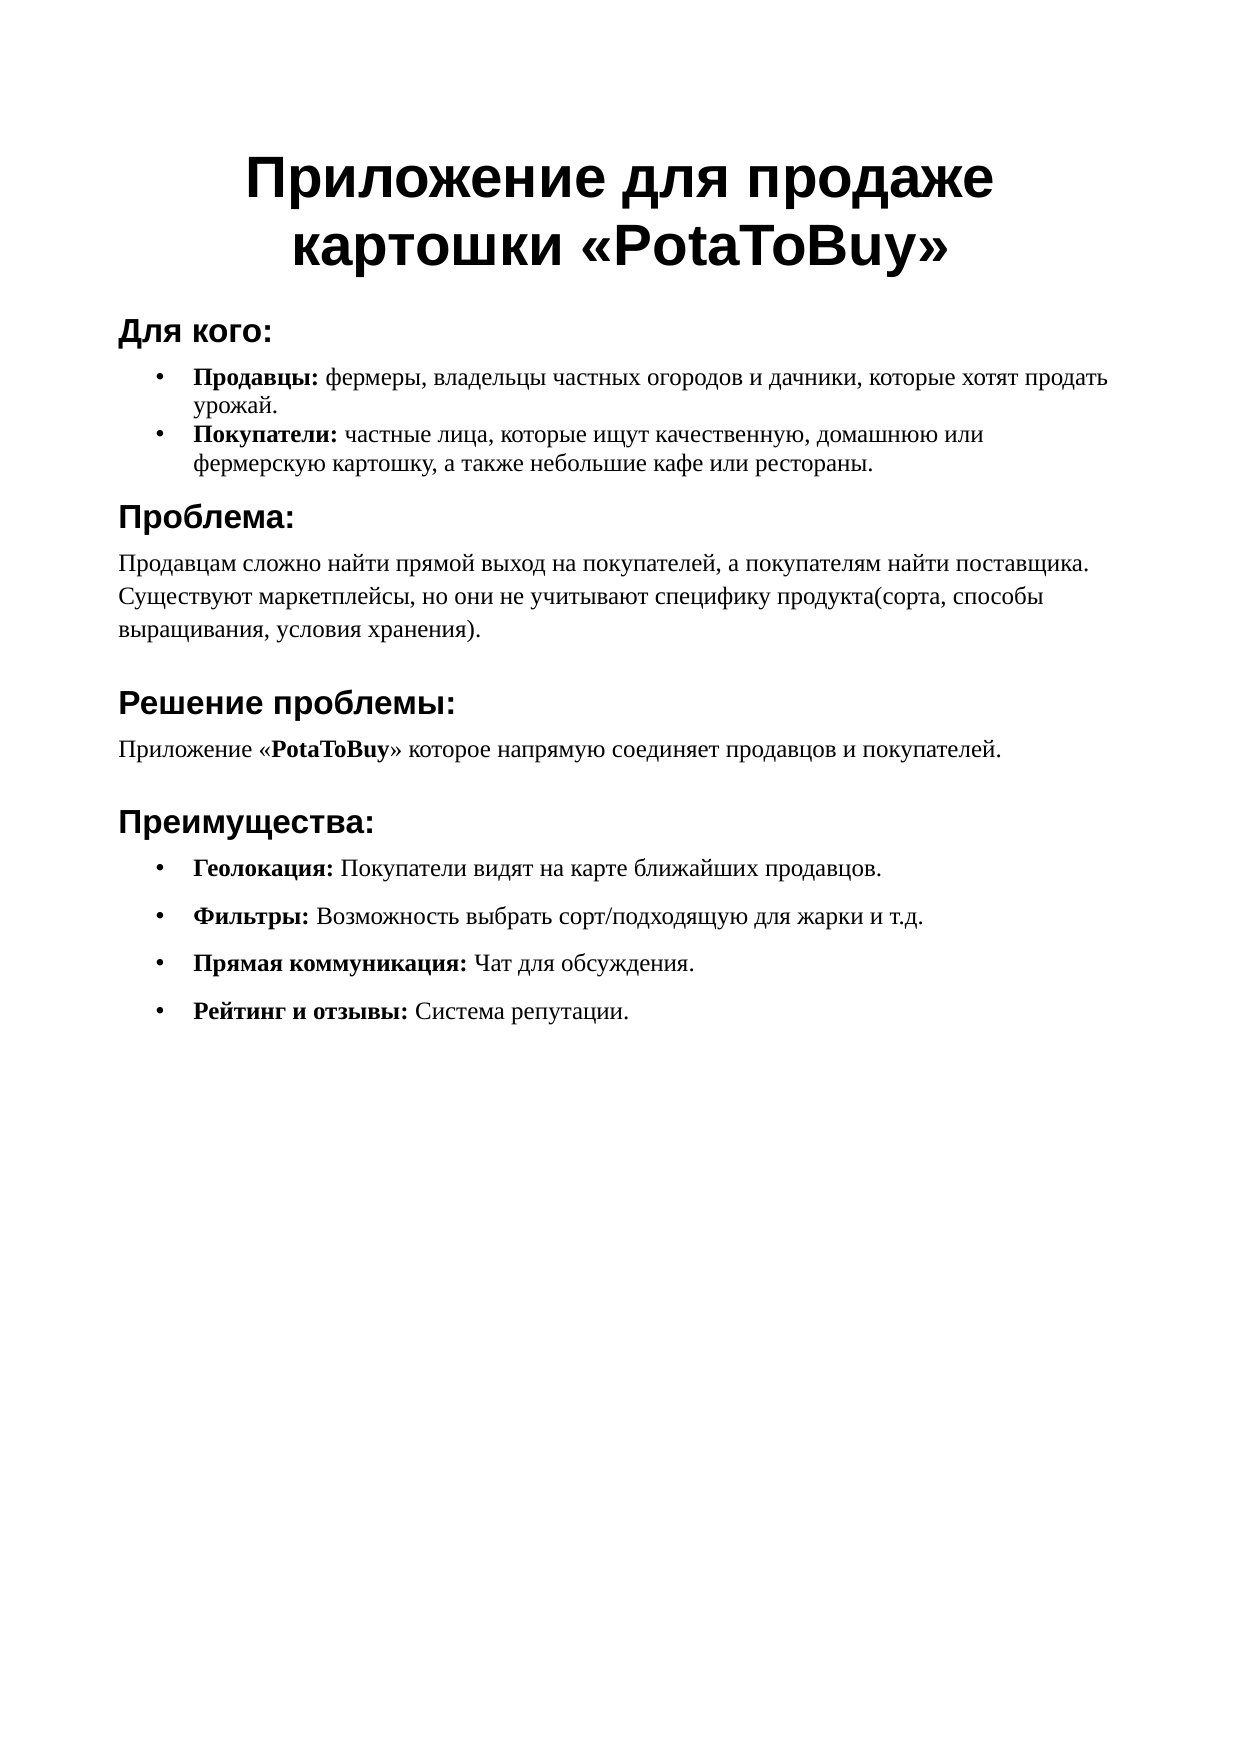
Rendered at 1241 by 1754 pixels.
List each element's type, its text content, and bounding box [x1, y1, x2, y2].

list Рейтинг и отзывы: Система репутации. [156, 996, 1122, 1025]
text Продавцам сложно найти прямой выход на покупателей, а покупателям найти поставщика. Существуют маркетплейсы, но они не учитывают специфику продукта(сорта, способы выращивания, условия хранения). [118, 548, 1122, 643]
text Приложение «PotaToBuy» которое напрямую соединяет продавцов и покупателей. [118, 734, 1122, 762]
list Фильтры: Возможность выбрать сорт/подходящую для жарки и т.д. [156, 901, 1122, 929]
list Покупатели: частные лица, которые ищут качественную, домашнюю или фермерскую картошку, а также небольшие кафе или рестораны. [156, 419, 1122, 477]
subtitle Преимущества: [118, 802, 1122, 841]
subtitle Проблема: [118, 497, 1122, 536]
list Прямая коммуникация: Чат для обсуждения. [156, 948, 1122, 977]
subtitle Для кого: [118, 311, 1122, 349]
list Продавцы: фермеры, владельцы частных огородов и дачники, которые хотят продать урожай. [156, 362, 1122, 419]
subtitle Решение проблемы: [118, 683, 1122, 721]
list Геолокация: Покупатели видят на карте ближайших продавцов. [156, 853, 1122, 882]
title Приложение для продаже картошки «PotaToBuy» [118, 143, 1122, 277]
